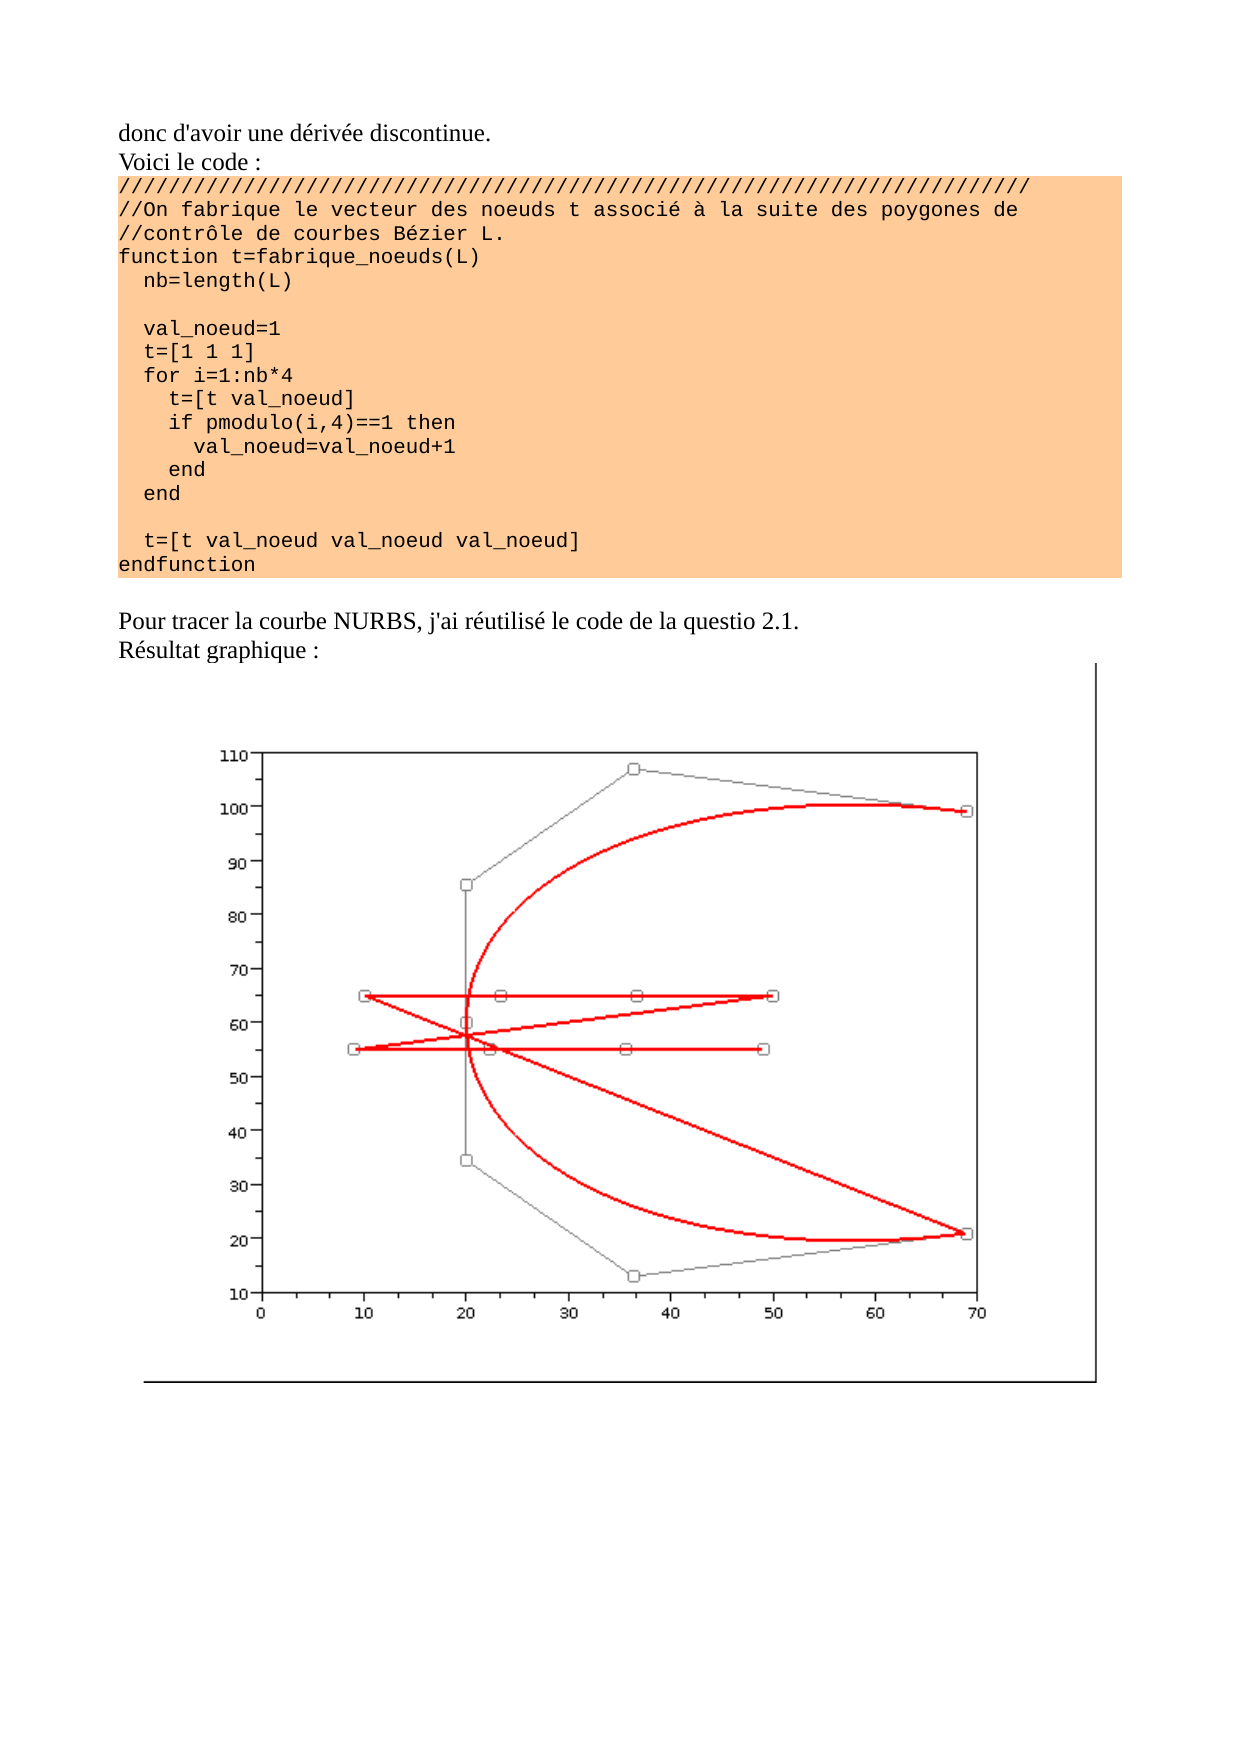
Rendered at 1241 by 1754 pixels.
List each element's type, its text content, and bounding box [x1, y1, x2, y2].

text Voici le code : [118, 147, 1122, 176]
text Résultat graphique : [118, 635, 1122, 664]
text Pour tracer la courbe NURBS, j'ai réutilisé le code de la questio 2.1. [118, 606, 1122, 635]
text t=[t val_noeud val_noeud val_noeud] [118, 530, 1122, 554]
text //On fabrique le vecteur des noeuds t associé à la suite des poygones de [118, 199, 1122, 223]
text val_noeud=1 [118, 317, 1122, 341]
text endfunction [118, 554, 1122, 578]
text Ayant des discontinuités dans la dérivée de la courbe NURBS, j'ai défini le vecteur des noeuds de la façon suivante : . Quatre noeuds confondus me permettent donc d'avoir une dérivée discontinue. [118, 118, 1122, 147]
picture [143, 663, 1097, 1383]
text if pmodulo(i,4)==1 then [118, 412, 1122, 436]
text t=[1 1 1] [118, 341, 1122, 365]
text end [118, 459, 1122, 483]
text //contrôle de courbes Bézier L. [118, 223, 1122, 247]
text end [118, 483, 1122, 507]
text function t=fabrique_noeuds(L) [118, 247, 1122, 270]
text for i=1:nb*4 [118, 365, 1122, 388]
text t=[t val_noeud] [118, 388, 1122, 412]
text val_noeud=val_noeud+1 [118, 436, 1122, 459]
text ///////////////////////////////////////////////////////////////////////// [118, 176, 1122, 199]
text nb=length(L) [118, 270, 1122, 294]
